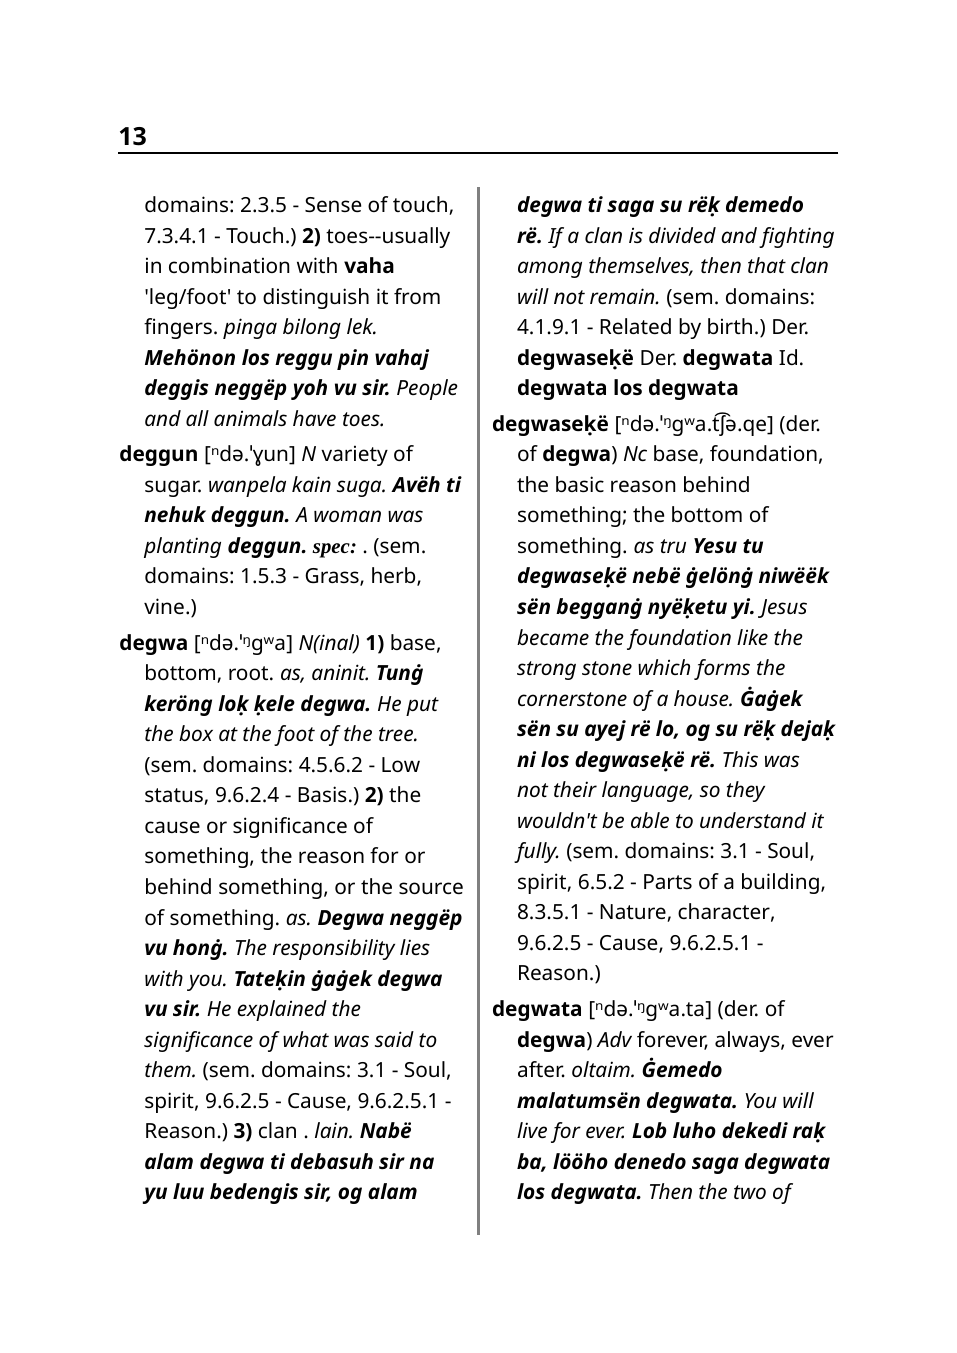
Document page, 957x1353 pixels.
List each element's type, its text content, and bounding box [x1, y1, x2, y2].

text degwa ti saga su rëḳ demedo rë. If a clan is divided and fighting among themselves, then that clan will not remain. (sem. domains: 4.1.9.1 - Related by birth.) Der. degwaseḳë Der. degwata Id. degwata los degwata [492, 188, 837, 406]
text deggun [ⁿdə.ˈɣun] N variety of sugar. wanpela kain suga. Avëh ti nehuk deggun. A woman was planting deggun. spec: . (sem. domains: 1.5.3 - Grass, herb, vine.) [119, 436, 465, 625]
text degwaseḳë [ⁿdə.ˈᵑɡʷa.t͡ʃə.qe] (der. of degwa) Nc base, foundation, the basic reason behind something; the bottom of something. as tru Yesu tu degwaseḳë nebë ġelönġ niwëëk sën begganġ nyëḳetu yi. Jesus became the foundation like the strong stone which forms the cornerstone of a house. Ġaġek sën su ayej rë lo, og su rëḳ dejaḳ ni los degwaseḳë rë. This was not their language, so they wouldn't be able to understand it fully. (sem. domains: 3.1 - Soul, spirit, 6.5.2 - Parts of a building, 8.3.5.1 - Nature, character, 9.6.2.5 - Cause, 9.6.2.5.1 - Reason.) [492, 406, 837, 991]
text degwa [ⁿdə.ˈᵑɡʷa] N(inal) 1) base, bottom, root. as, aninit. Tunġ keröng loḳ ḳele degwa. He put the box at the foot of the tree. (sem. domains: 4.5.6.2 - Low status, 9.6.2.4 - Basis.) 2) the cause or significance of something, the reason for or behind something, or the source of something. as. Degwa neggëp vu honġ. The responsibility lies with you. Tateḳin ġaġek degwa vu sir. He explained the significance of what was said to them. (sem. domains: 3.1 - Soul, spirit, 9.6.2.5 - Cause, 9.6.2.5.1 - Reason.) 3) clan . lain. Nabë alam degwa ti debasuh sir na yu luu bedengis sir, og alam [119, 625, 465, 1210]
text degwata [ⁿdə.ˈᵑɡʷa.ta] (der. of degwa) Adv forever, always, ever after. oltaim. Ġemedo malatumsën degwata. You will live for ever. Lob luho dekedi raḳ ba, lööho denedo saga degwata los degwata. Then the two of [492, 991, 837, 1210]
text domains: 2.3.5 - Sense of touch, 7.3.4.1 - Touch.) 2) toes--usually in combination with vaha 'leg/foot' to distinguish it from fingers. pinga bilong lek. Mehönon los reggu pin vahaj deggis neggëp yoh vu sir. People and all animals have toes. [119, 188, 465, 436]
